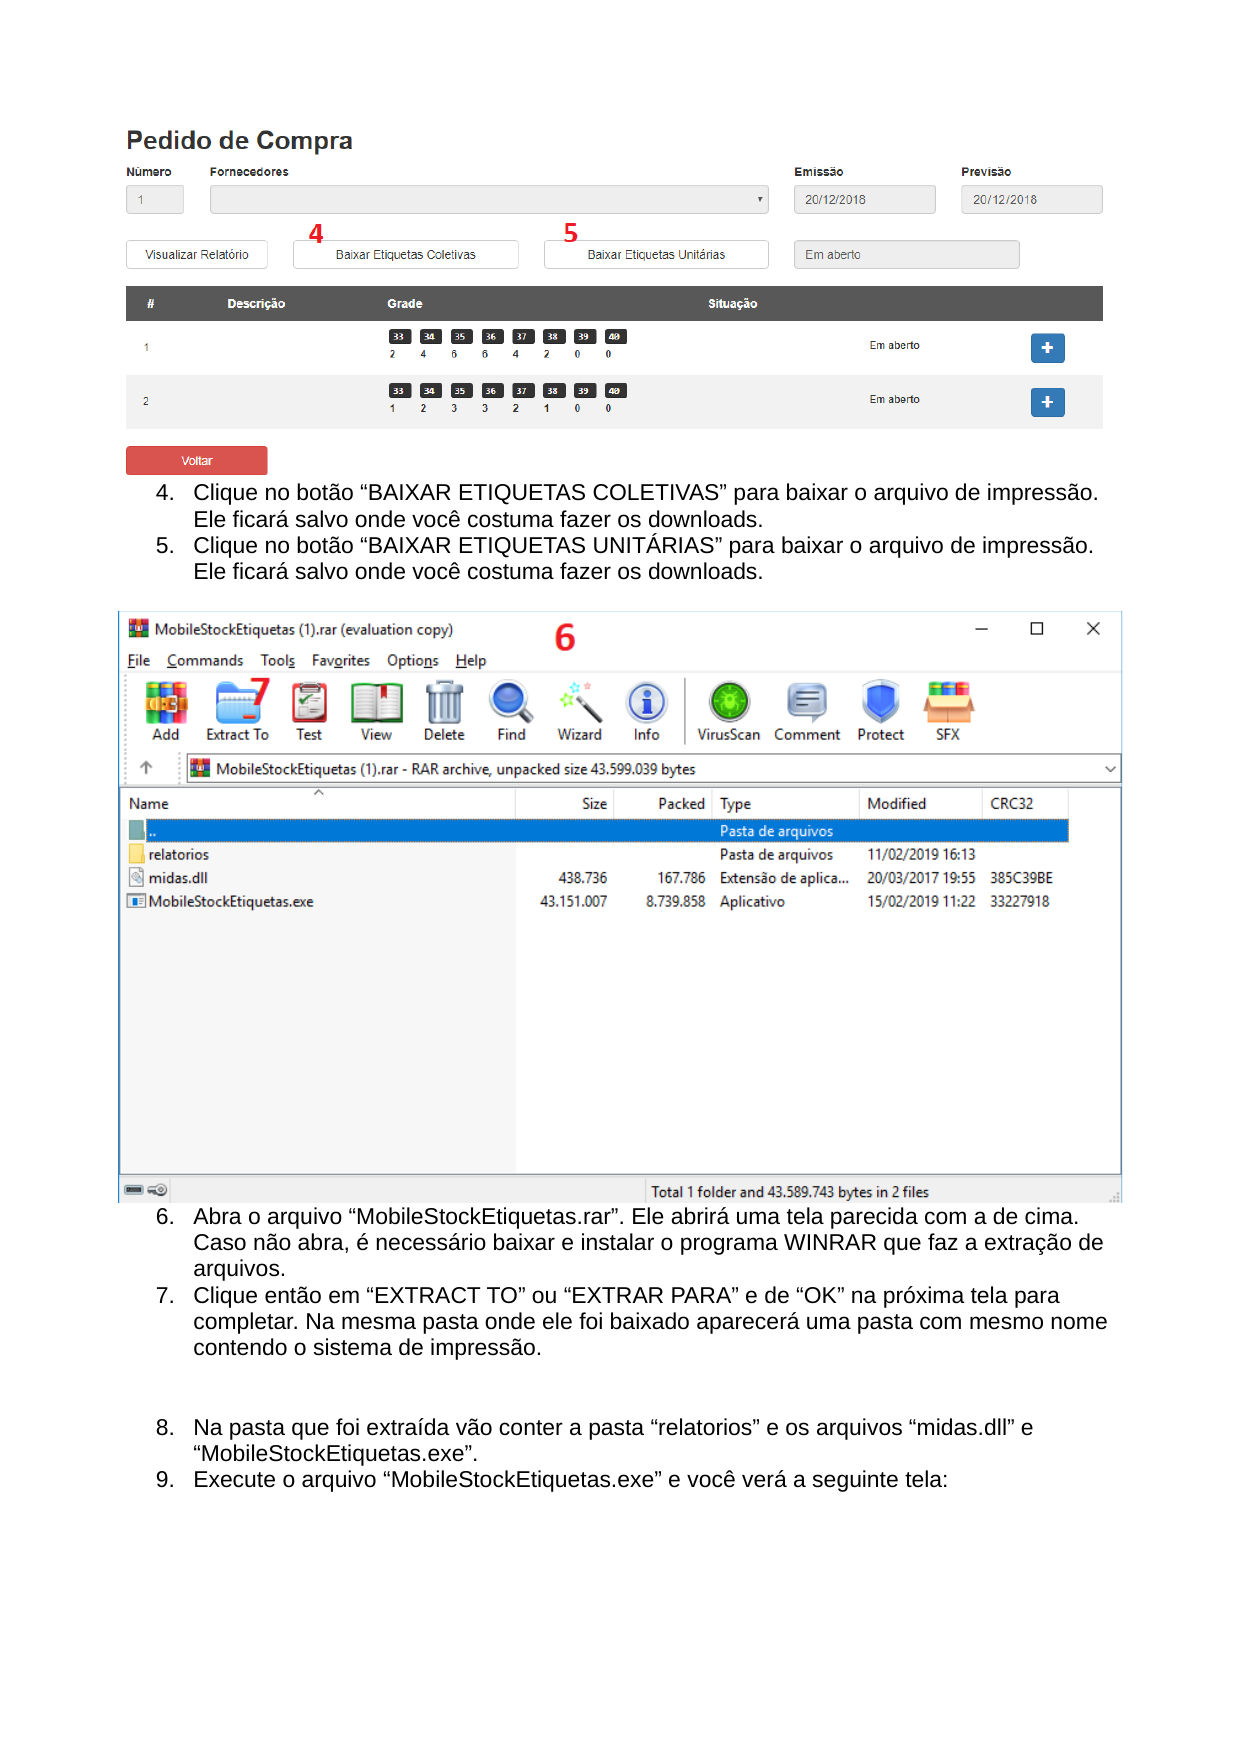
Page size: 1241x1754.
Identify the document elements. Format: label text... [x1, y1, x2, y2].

list Clique no botão “BAIXAR ETIQUETAS COLETIVAS” para baixar o arquivo de impressão. Ele ficará salvo onde você costuma fazer os downloads. [156, 480, 1122, 532]
list Clique no botão “BAIXAR ETIQUETAS UNITÁRIAS” para baixar o arquivo de impressão. Ele ficará salvo onde você costuma fazer os downloads. [156, 532, 1122, 585]
list Abra o arquivo “MobileStockEtiquetas.rar”. Ele abrirá uma tela parecida com a de cima. Caso não abra, é necessário baixar e instalar o programa WINRAR que faz a extração de arquivos. [156, 1203, 1122, 1282]
list Na pasta que foi extraída vão conter a pasta “relatorios” e os arquivos “midas.dll” e “MobileStockEtiquetas.exe”. [156, 1413, 1122, 1466]
list Clique então em “EXTRACT TO” ou “EXTRAR PARA” e de “OK” na próxima tela para completar. Na mesma pasta onde ele foi baixado aparecerá uma pasta com mesmo nome contendo o sistema de impressão. [156, 1282, 1122, 1361]
list Execute o arquivo “MobileStockEtiquetas.exe” e você verá a seguinte tela: [156, 1466, 1122, 1492]
